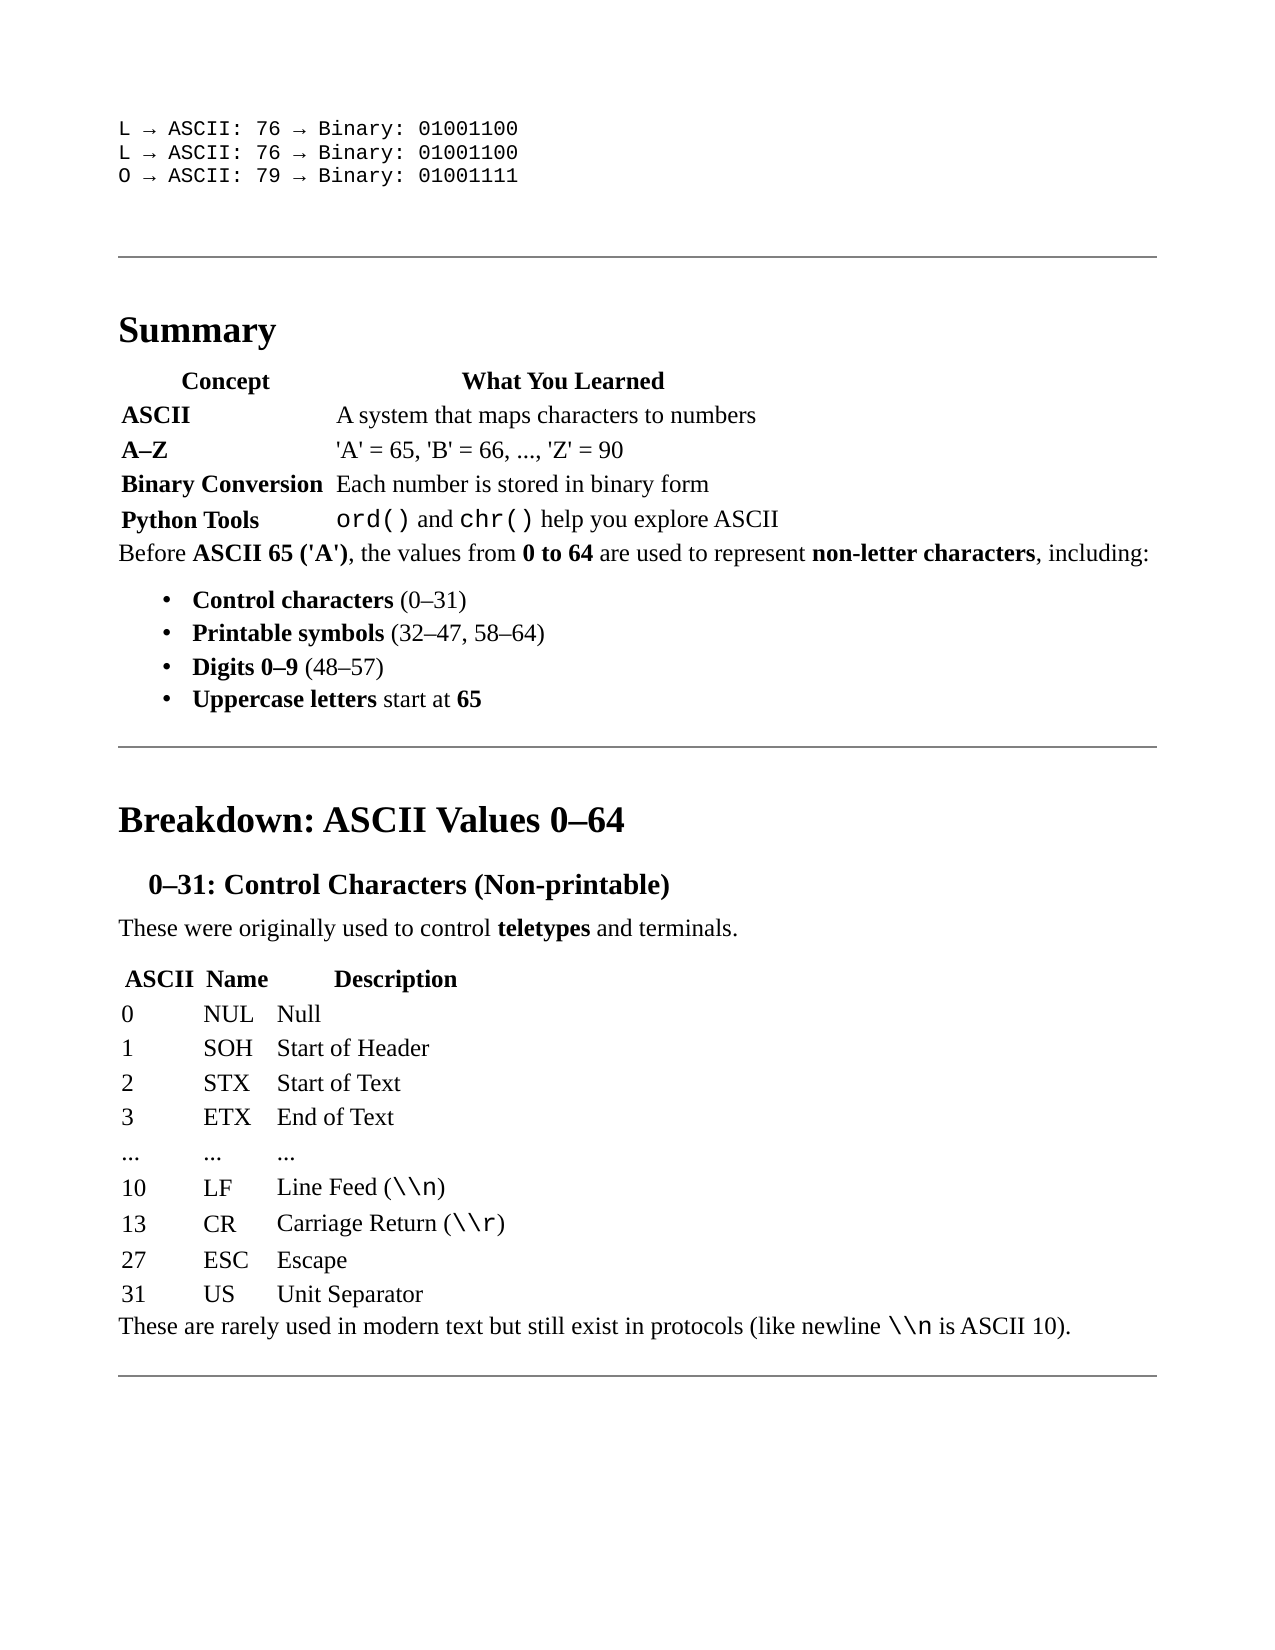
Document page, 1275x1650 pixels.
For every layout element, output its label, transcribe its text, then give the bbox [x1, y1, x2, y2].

table_cell ESC [200, 1242, 274, 1277]
table_cell 0 [118, 996, 200, 1030]
table_cell A system that maps characters to numbers [333, 398, 793, 432]
table_header What You Learned [333, 363, 793, 397]
list Uppercase letters start at 65 [162, 684, 1157, 713]
table_header ASCII [118, 961, 200, 996]
table_cell Escape [274, 1242, 518, 1277]
table_cell A–Z [118, 432, 333, 467]
table_cell LF [200, 1169, 274, 1205]
list Digits 0–9 (48–57) [162, 652, 1157, 680]
table_cell 'A' = 65, 'B' = 66, ..., 'Z' = 90 [333, 432, 793, 467]
table_cell US [200, 1277, 274, 1311]
table_cell Null [274, 996, 518, 1030]
table_cell 31 [118, 1277, 200, 1311]
text L → ASCII: 76 → Binary: 01001100 [118, 118, 1157, 142]
text These were originally used to control teletypes and terminals. [118, 913, 1157, 942]
table_cell Start of Header [274, 1030, 518, 1065]
list Control characters (0–31) [162, 586, 1157, 614]
table_cell ... [274, 1134, 518, 1169]
table_cell 2 [118, 1065, 200, 1099]
table_header Name [200, 961, 274, 996]
table_cell 3 [118, 1100, 200, 1134]
table_cell 27 [118, 1242, 200, 1277]
table_cell 1 [118, 1030, 200, 1065]
table_cell ETX [200, 1100, 274, 1134]
subtitle Summary [118, 307, 1157, 350]
table_cell Start of Text [274, 1065, 518, 1099]
table_cell CR [200, 1205, 274, 1242]
table_cell Binary Conversion [118, 467, 333, 501]
table_cell SOH [200, 1030, 274, 1065]
subtitle 🔹 0–31: Control Characters (Non-printable) [118, 867, 1157, 901]
list Printable symbols (32–47, 58–64) [162, 618, 1157, 647]
table_header Concept [118, 363, 333, 397]
table_cell NUL [200, 996, 274, 1030]
table_cell STX [200, 1065, 274, 1099]
subtitle Breakdown: ASCII Values 0–64 [118, 797, 1157, 840]
text O → ASCII: 79 → Binary: 01001111 [118, 165, 1157, 189]
table_cell ord() and chr() help you explore ASCII [333, 501, 793, 538]
text These are rarely used in modern text but still exist in protocols (like newline \\n is ASCII 10). [118, 1311, 1157, 1342]
table_cell Carriage Return (\\r) [274, 1205, 518, 1242]
table_cell 13 [118, 1205, 200, 1242]
table_cell ... [200, 1134, 274, 1169]
table_header Description [274, 961, 518, 996]
table_cell Unit Separator [274, 1277, 518, 1311]
table_cell Each number is stored in binary form [333, 467, 793, 501]
table_cell 10 [118, 1169, 200, 1205]
text L → ASCII: 76 → Binary: 01001100 [118, 142, 1157, 165]
table_cell Line Feed (\\n) [274, 1169, 518, 1205]
table_cell ... [118, 1134, 200, 1169]
table_cell End of Text [274, 1100, 518, 1134]
table_cell Python Tools [118, 501, 333, 538]
text Before ASCII 65 ('A'), the values from 0 to 64 are used to represent non-letter characters, including: [118, 538, 1157, 567]
table_cell ASCII [118, 398, 333, 432]
